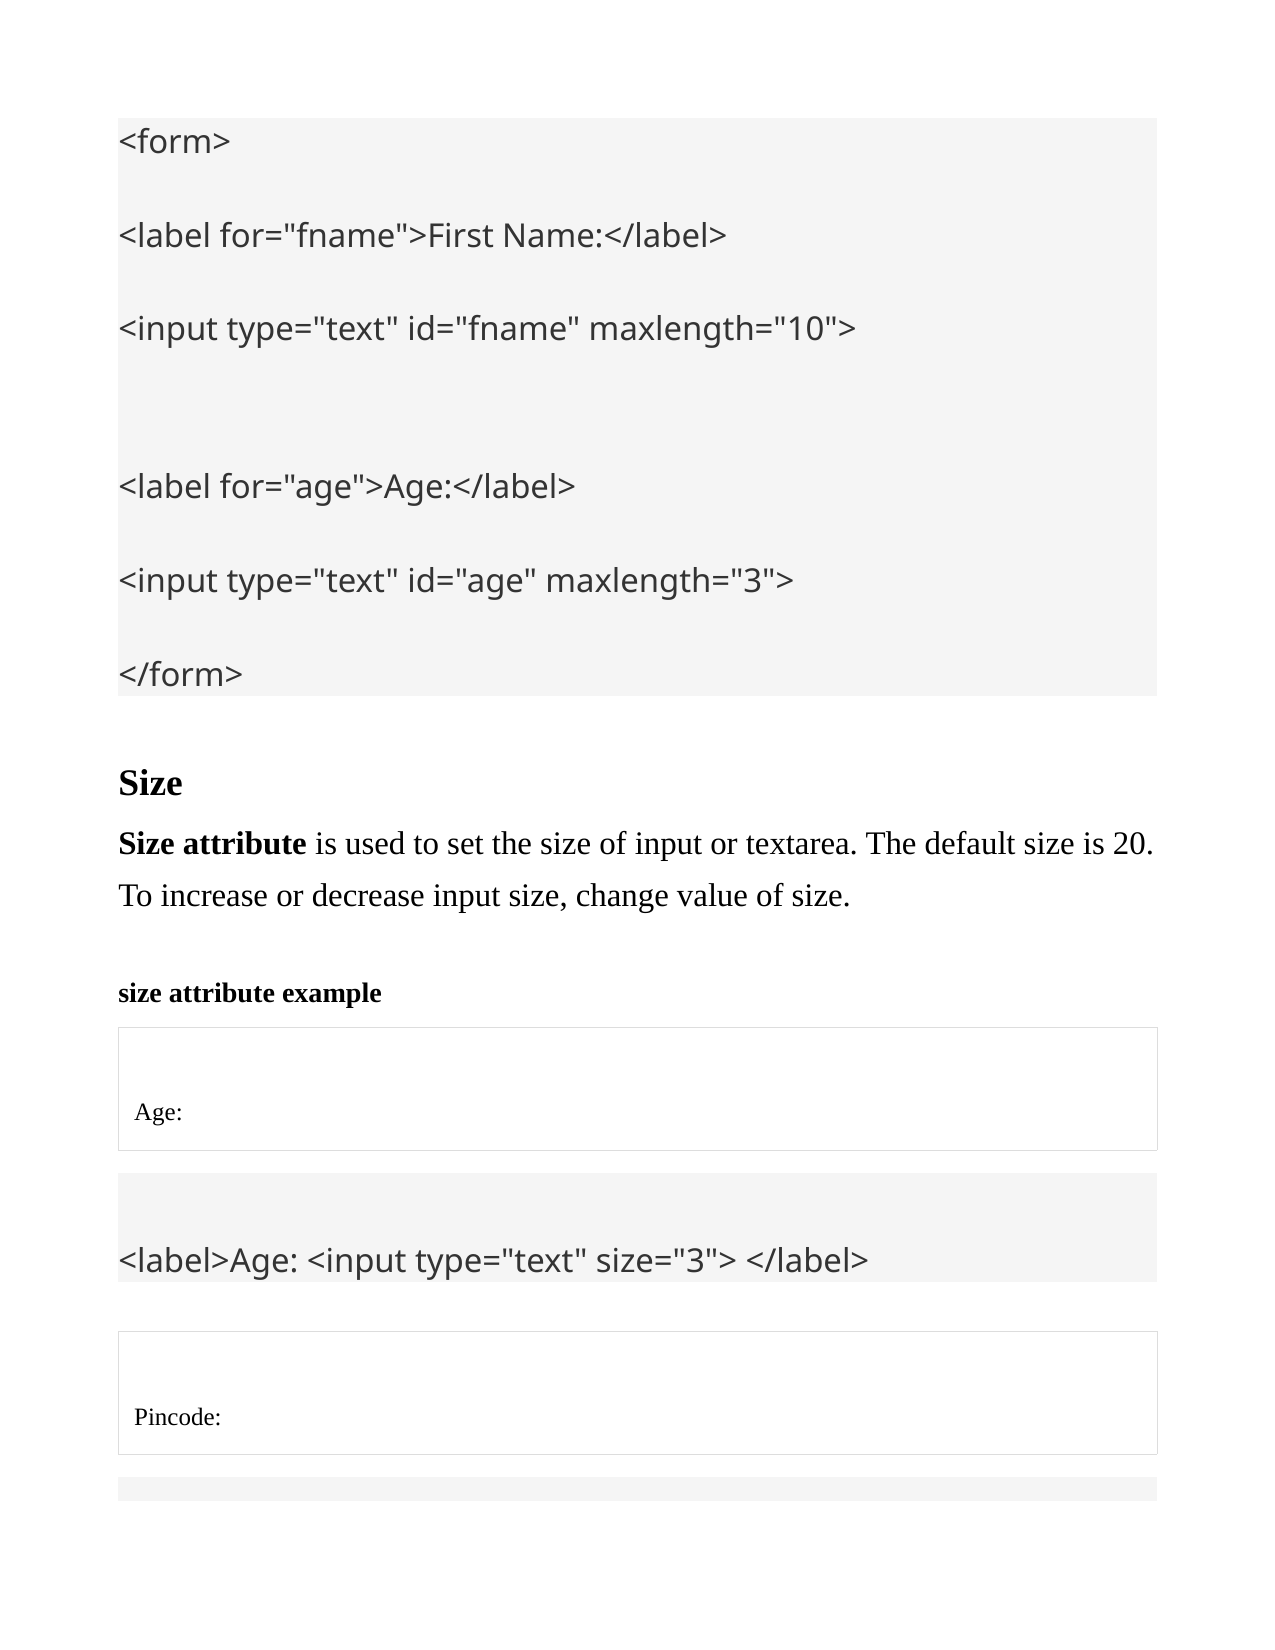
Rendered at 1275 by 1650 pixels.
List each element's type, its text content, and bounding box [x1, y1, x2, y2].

text </form> [118, 651, 1157, 696]
text <input type="text" id="age" maxlength="3"> [118, 557, 1157, 602]
text <form> [118, 118, 1157, 163]
text <input type="text" id="fname" maxlength="10"> [118, 306, 1157, 350]
subtitle Size [118, 761, 1157, 804]
subtitle size attribute example [118, 976, 1157, 1008]
text <label>Age: <input type="text" size="3"> </label> [118, 1237, 1157, 1282]
text Pincode: [119, 1332, 1157, 1454]
text <label for="age">Age:</label> [118, 464, 1157, 508]
text Size attribute is used to set the size of input or textarea. The default size is 20. To increase or decrease input size, change value of size. [118, 823, 1157, 914]
text <label for="fname">First Name:</label> [118, 212, 1157, 257]
text Age: [119, 1028, 1157, 1150]
